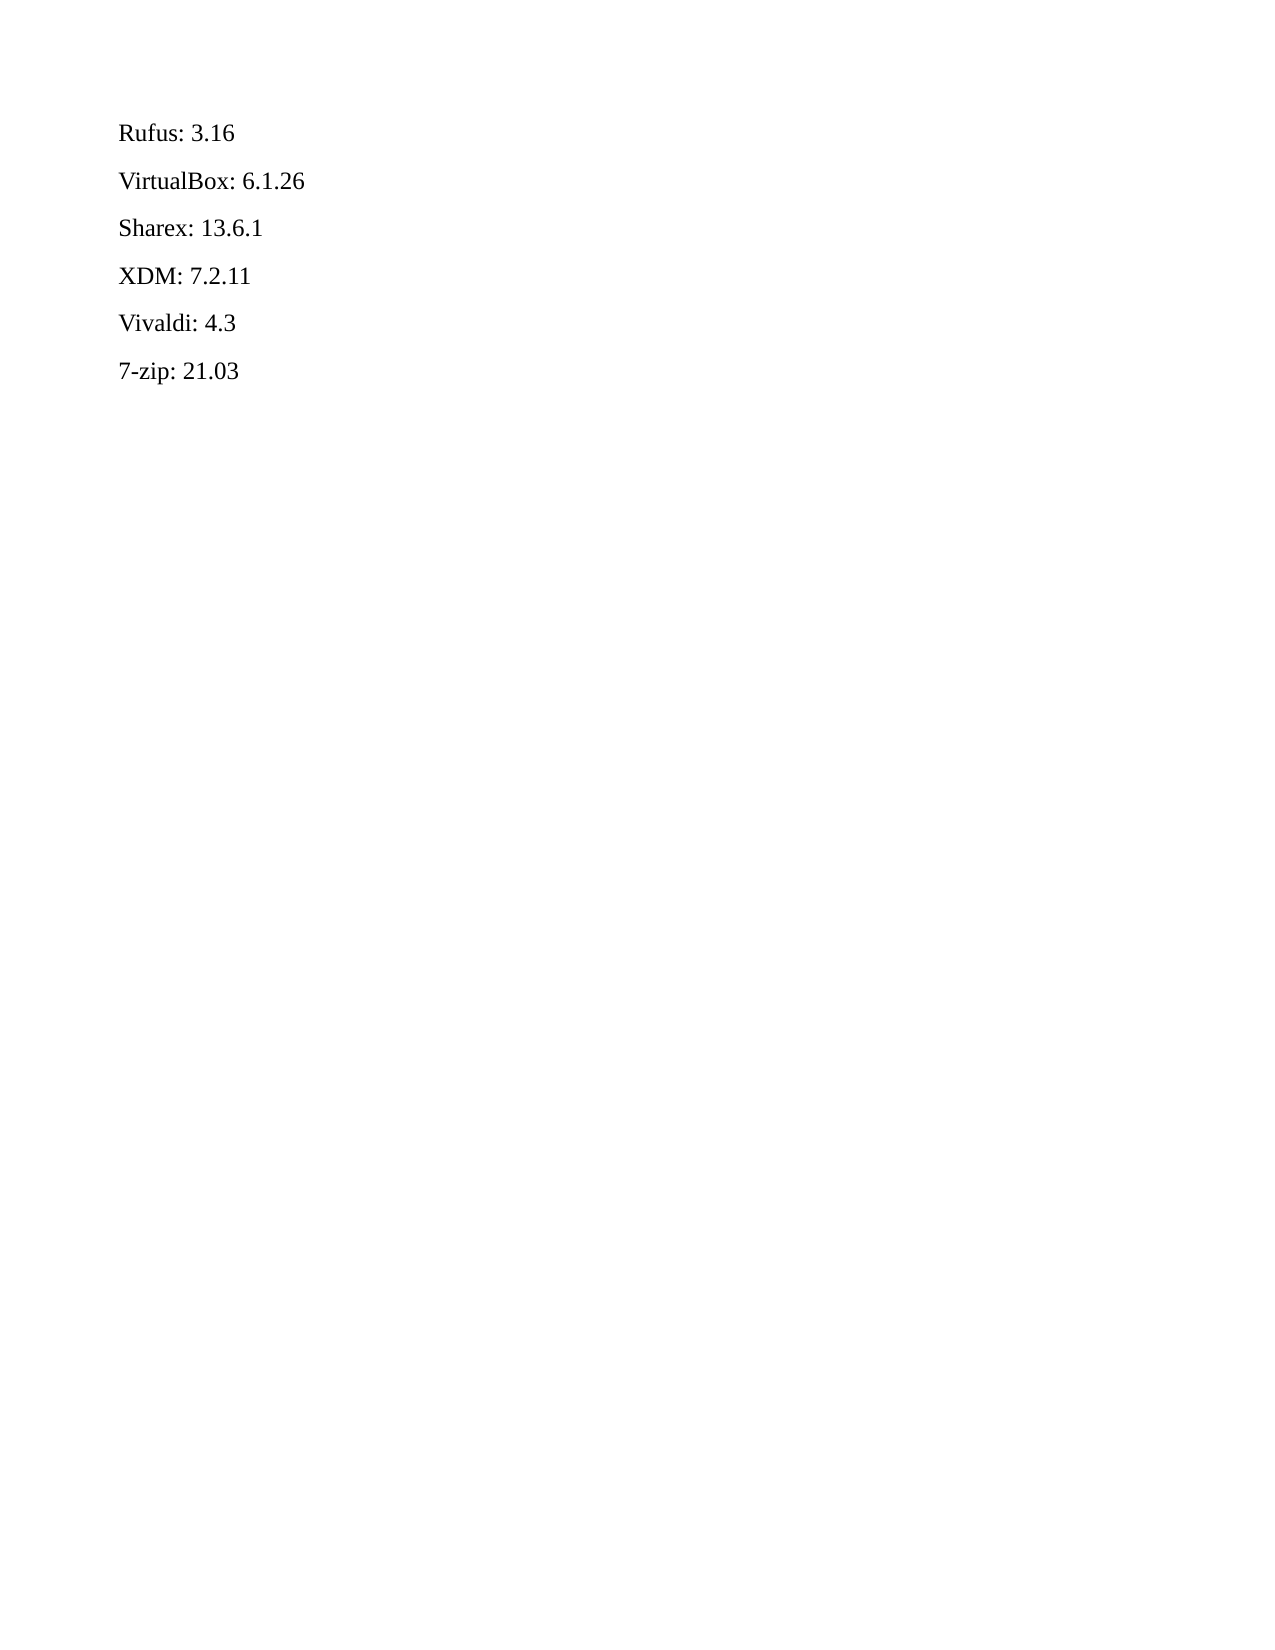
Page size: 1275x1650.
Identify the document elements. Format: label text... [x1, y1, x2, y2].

text XDM: 7.2.11 [118, 261, 1157, 290]
text VirtualBox: 6.1.26 [118, 166, 1157, 194]
text Vivaldi: 4.3 [118, 308, 1157, 337]
text Sharex: 13.6.1 [118, 213, 1157, 242]
text Rufus: 3.16 [118, 118, 1157, 147]
text 7-zip: 21.03 [118, 356, 1157, 385]
